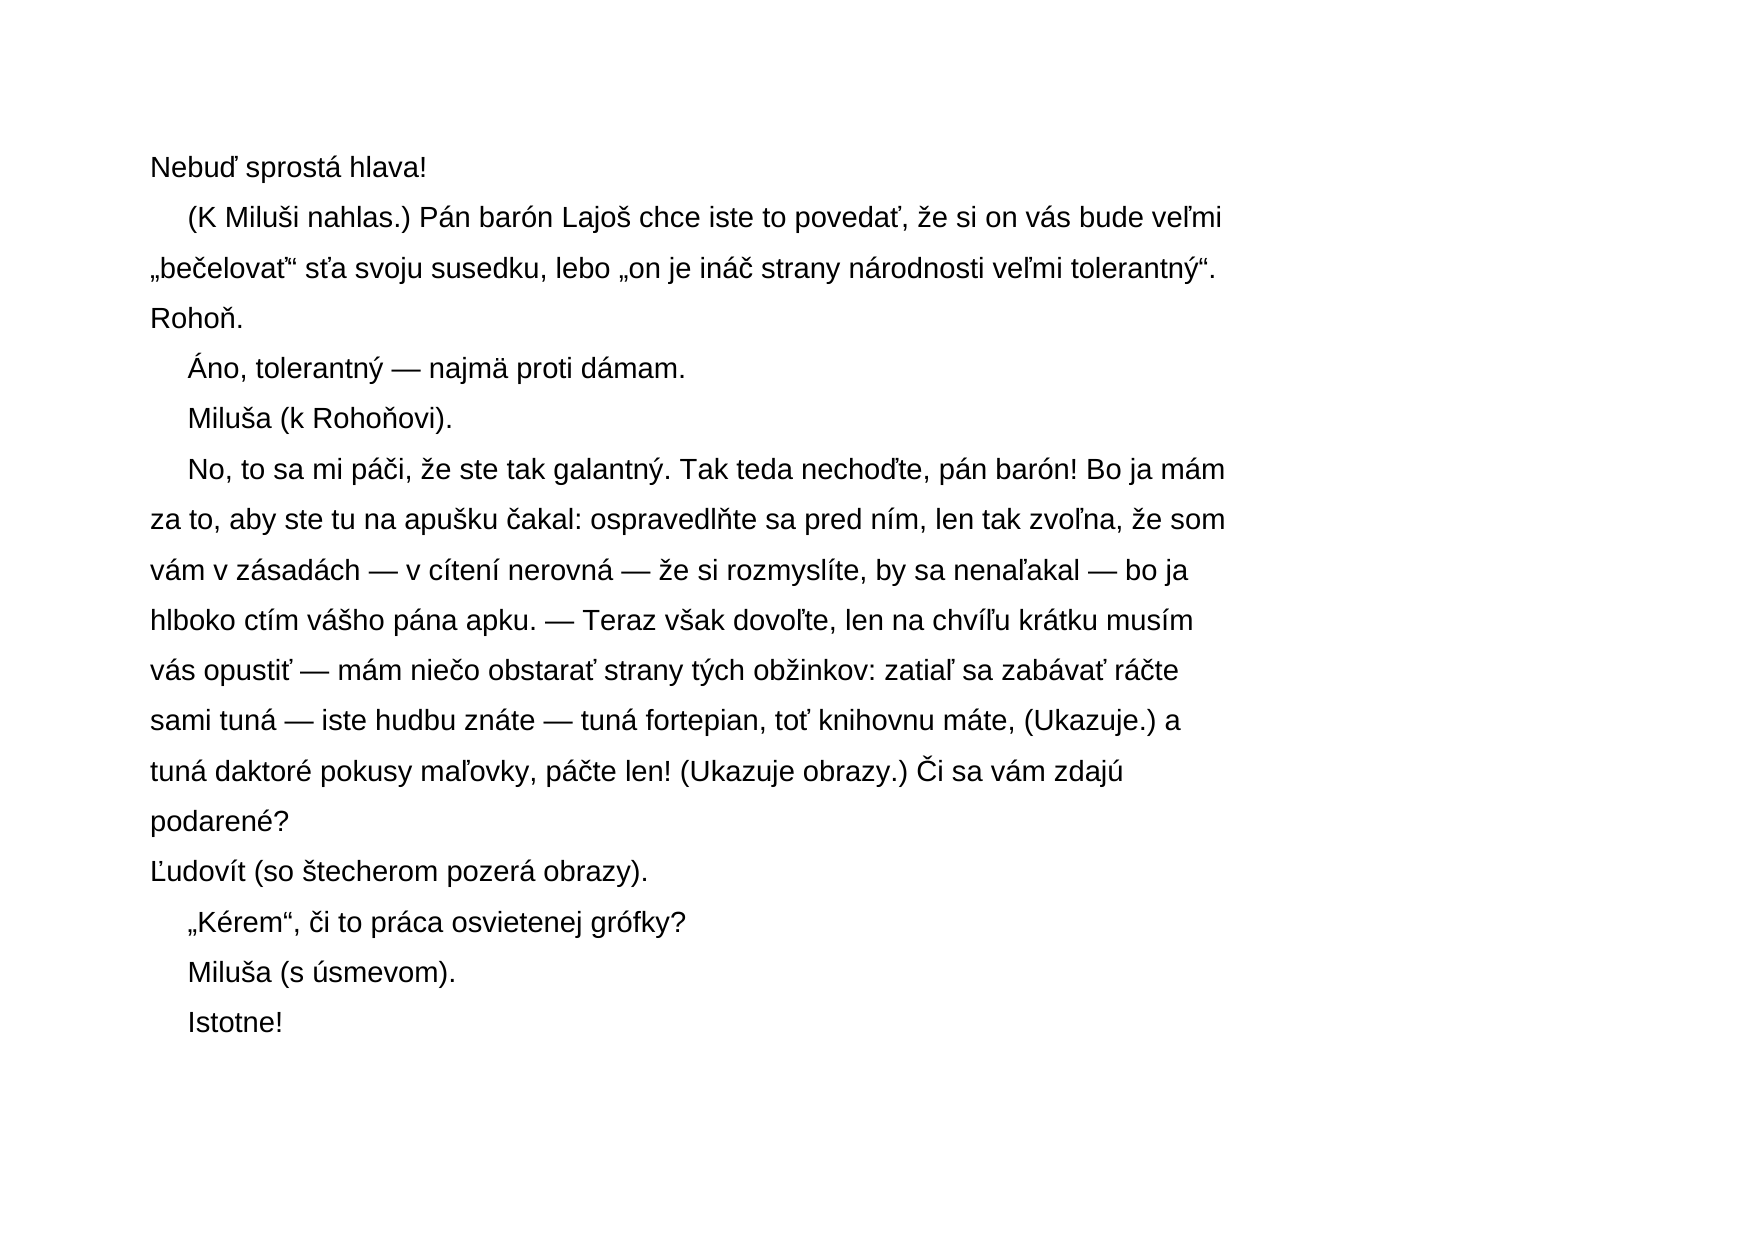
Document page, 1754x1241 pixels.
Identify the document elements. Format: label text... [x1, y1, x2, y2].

text (K Miluši nahlas.) Pán barón Lajoš chce iste to povedať, že si on vás bude veľmi „bečelovať“ sťa svoju susedku, lebo „on je ináč strany národnosti veľmi tolerantný“. [150, 200, 1243, 284]
text Nebuď sprostá hlava! [150, 150, 1243, 183]
text Miluša (s úsmevom). [150, 955, 1243, 988]
text Ľudovít (so štecherom pozerá obrazy). [150, 854, 1243, 888]
text Miluša (k Rohoňovi). [150, 402, 1243, 435]
text „Kérem“, či to práca osvietenej grófky? [150, 905, 1243, 938]
text Áno, tolerantný — najmä proti dámam. [150, 351, 1243, 385]
text Istotne! [150, 1005, 1243, 1039]
text Rohoň. [150, 301, 1243, 334]
text No, to sa mi páči, že ste tak galantný. Tak teda nechoďte, pán barón! Bo ja mám za to, aby ste tu na apušku čakal: ospravedlňte sa pred ním, len tak zvoľna, že som vám v zásadách — v cítení nerovná — že si rozmyslíte, by sa nenaľakal — bo ja hlboko ctím vášho pána apku. — Teraz však dovoľte, len na chvíľu krátku musím vás opustiť — mám niečo obstarať strany tých obžinkov: zatiaľ sa zabávať ráčte sami tuná — iste hudbu znáte — tuná fortepian, toť knihovnu máte, (Ukazuje.) a tuná daktoré pokusy maľovky, páčte len! (Ukazuje obrazy.) Či sa vám zdajú podarené? [150, 452, 1243, 838]
